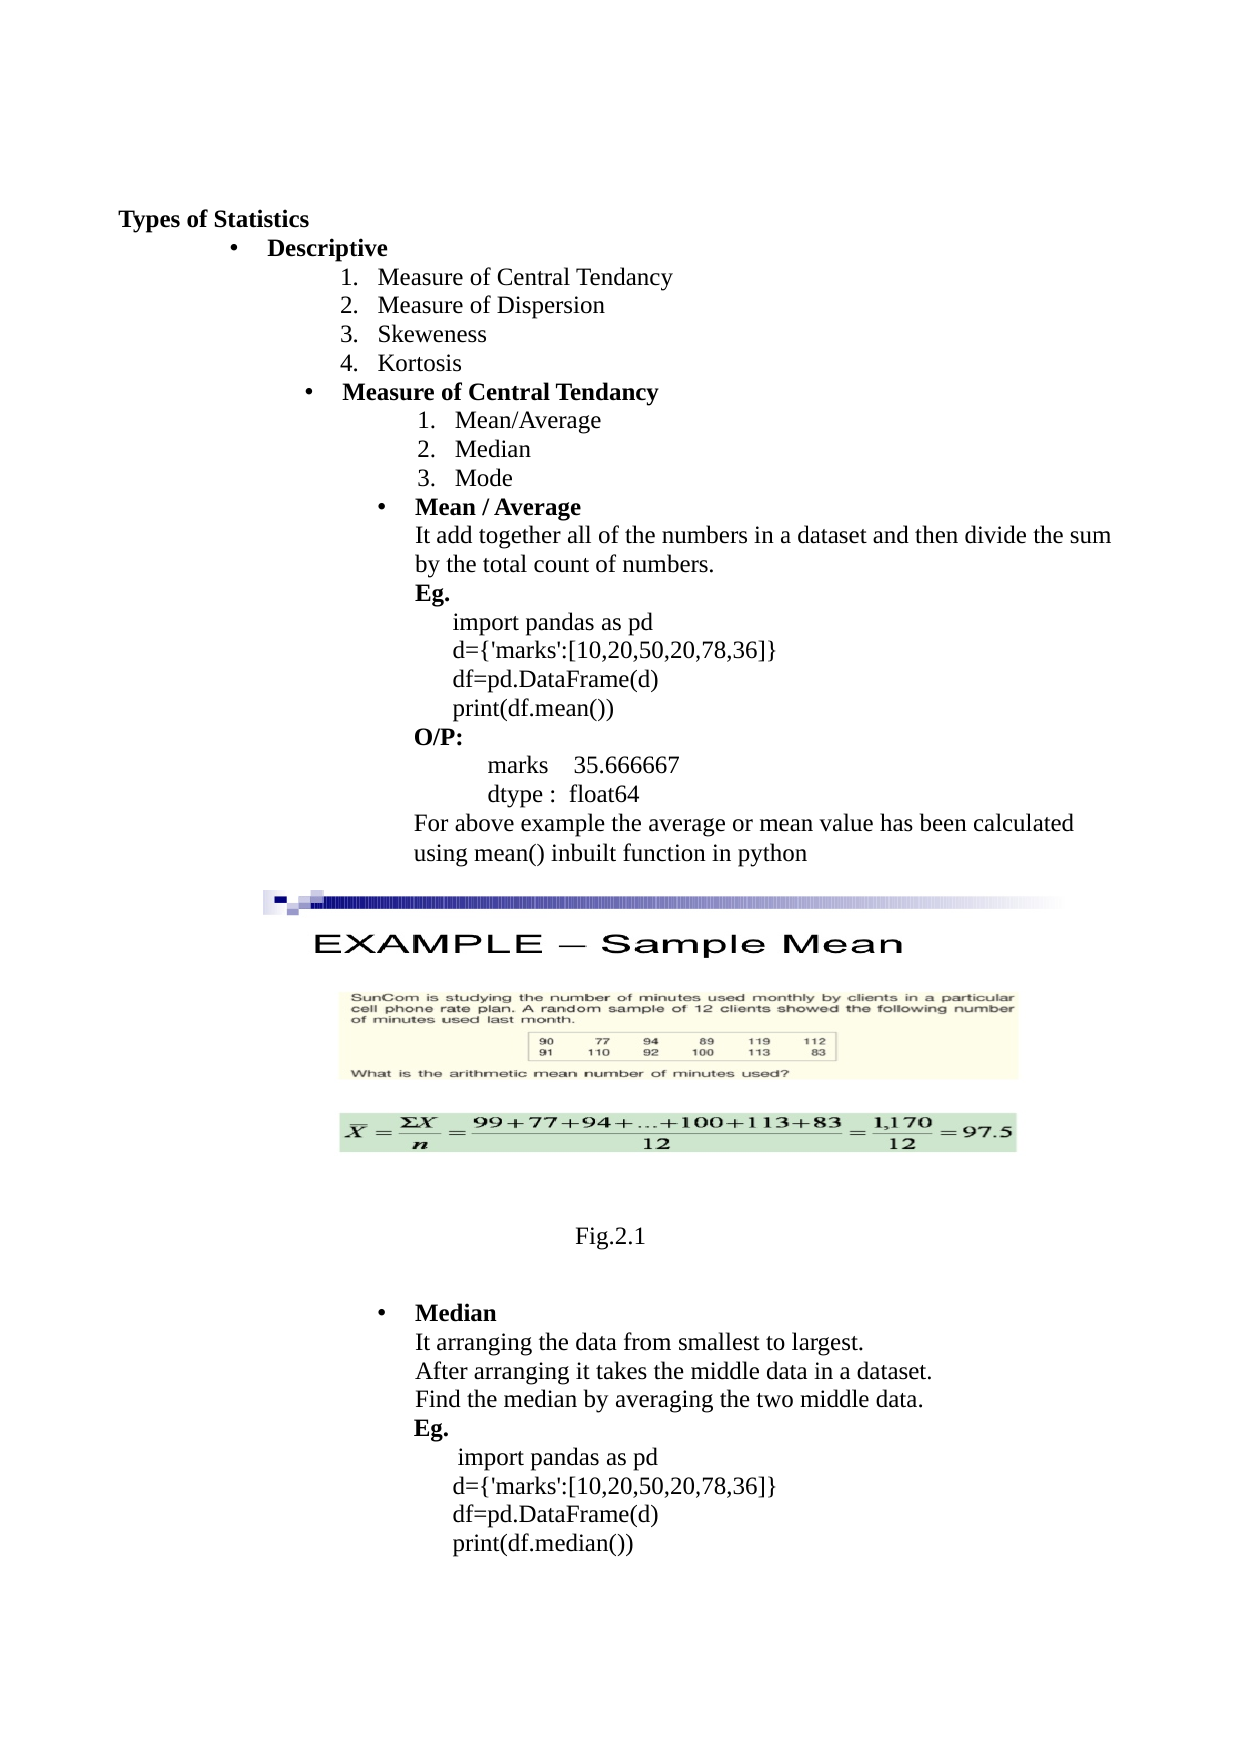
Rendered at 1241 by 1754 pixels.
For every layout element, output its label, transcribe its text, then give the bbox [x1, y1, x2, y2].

text import pandas as pd [118, 1442, 1122, 1471]
list Kortosis [340, 348, 1122, 377]
list Descriptive [229, 233, 1122, 262]
list After arranging it takes the middle data in a dataset. [377, 1356, 1122, 1384]
list Measure of Central Tendancy [340, 262, 1122, 291]
list Mean / Average [377, 492, 1122, 521]
list print(df.mean()) [415, 693, 1122, 722]
list Skeweness [340, 319, 1122, 348]
list d={'marks':[10,20,50,20,78,36]} [415, 1471, 1122, 1499]
list Mean/Average [417, 406, 1122, 434]
text Fig.2.1 [118, 1150, 1122, 1251]
list print(df.median()) [415, 1528, 1122, 1557]
list It arranging the data from smallest to largest. [377, 1327, 1122, 1356]
list Mode [417, 463, 1122, 492]
text Eg. [118, 1413, 1122, 1442]
list Median [377, 1298, 1122, 1327]
list Measure of Central Tendancy [304, 377, 1122, 406]
text O/P: [118, 722, 1122, 751]
list Measure of Dispersion [340, 291, 1122, 319]
list df=pd.DataFrame(d) [415, 1499, 1122, 1528]
list import pandas as pd [415, 607, 1122, 636]
list Find the median by averaging the two middle data. [377, 1384, 1122, 1413]
text dtype : float64 [118, 779, 1122, 808]
list df=pd.DataFrame(d) [415, 664, 1122, 693]
list d={'marks':[10,20,50,20,78,36]} [415, 636, 1122, 664]
text For above example the average or mean value has been calculated using mean() inbuilt function in python [118, 808, 1122, 867]
list Median [417, 434, 1122, 463]
text marks 35.666667 [118, 751, 1122, 779]
text Types of Statistics [118, 204, 1122, 233]
list Eg. [377, 578, 1122, 607]
picture [263, 890, 1071, 1203]
list It add together all of the numbers in a dataset and then divide the sum by the total count of numbers. [377, 521, 1122, 578]
